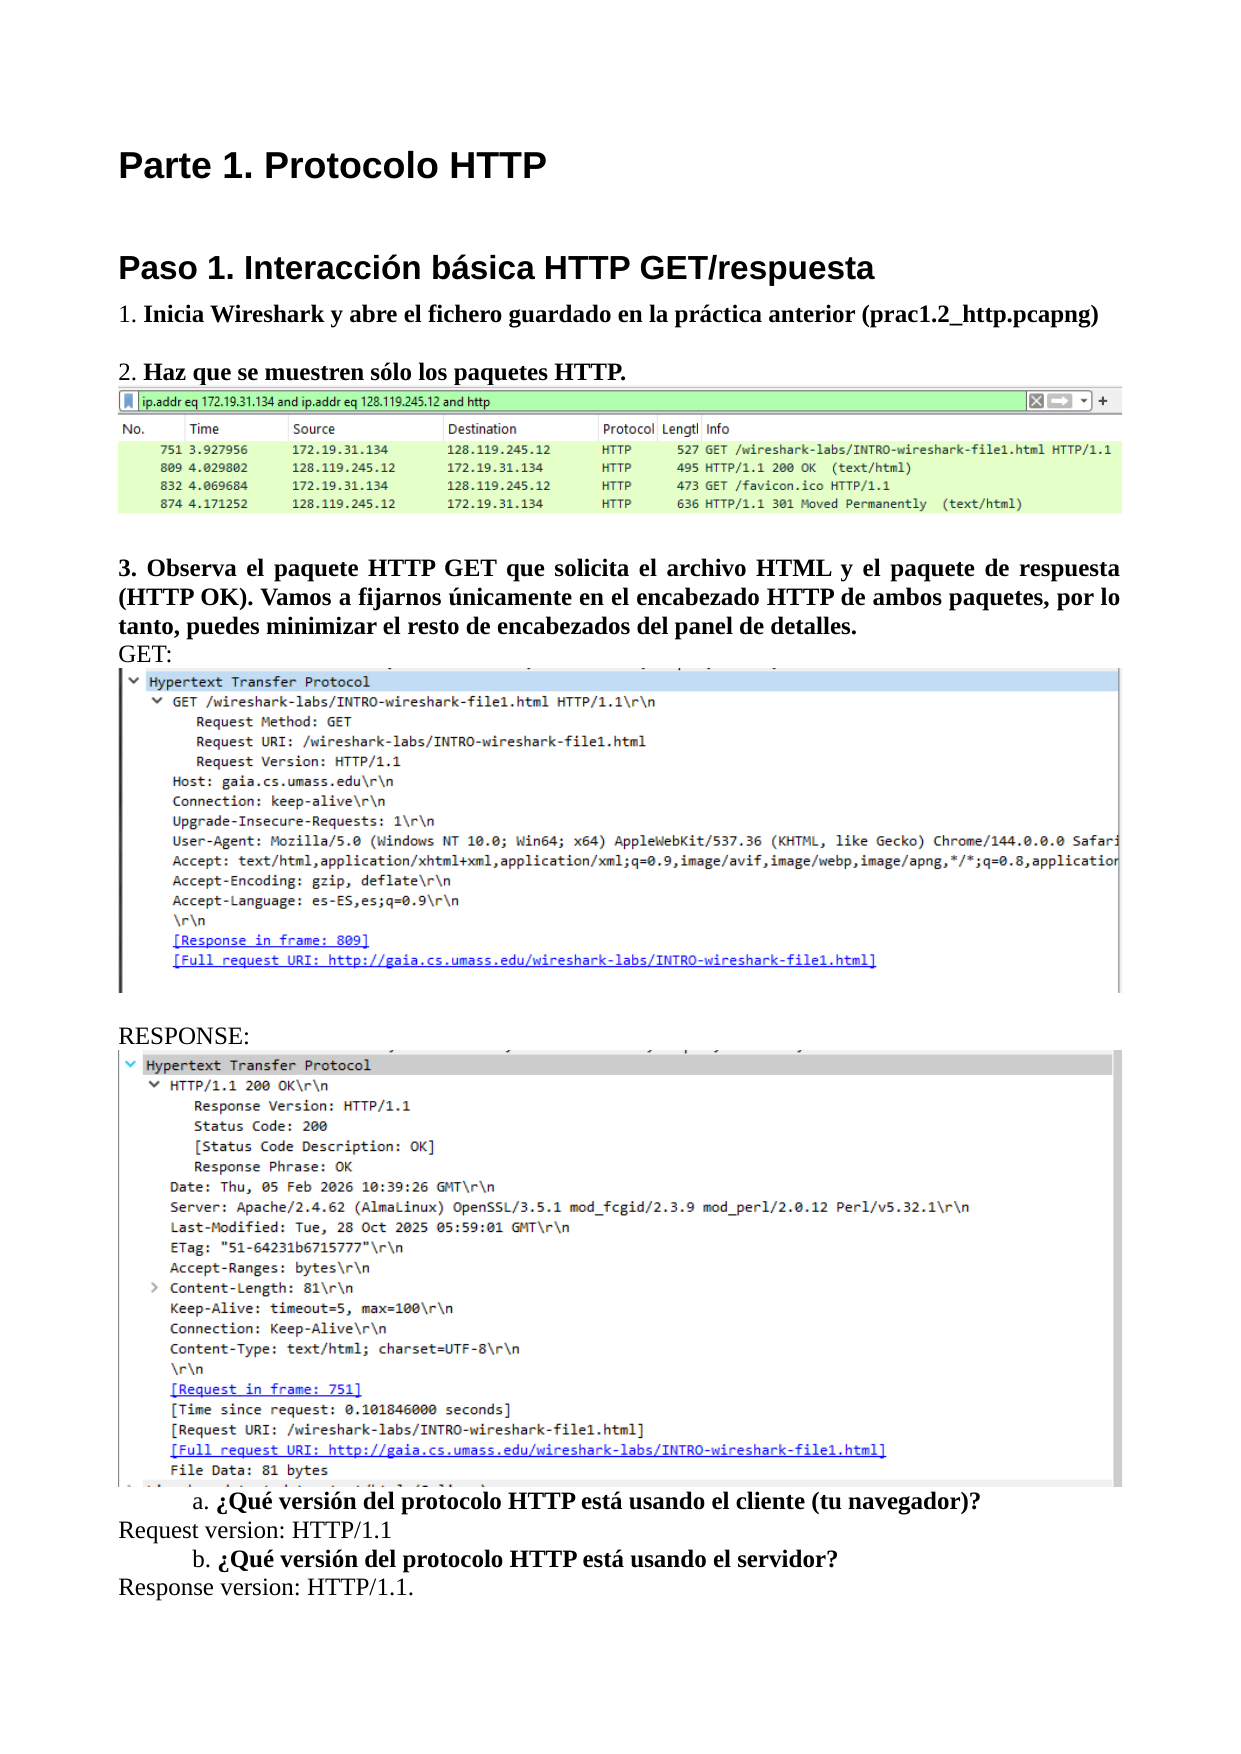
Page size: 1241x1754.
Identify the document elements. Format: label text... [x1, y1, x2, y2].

text a. ¿Qué versión del protocolo HTTP está usando el cliente (tu navegador)? [118, 1487, 1122, 1515]
text b. ¿Qué versión del protocolo HTTP está usando el servidor? [118, 1544, 1122, 1572]
text Request version: HTTP/1.1 [118, 1515, 1122, 1544]
text Response version: HTTP/1.1. [118, 1572, 1122, 1601]
picture [118, 1050, 1123, 1487]
subtitle Paso 1. Interacción básica HTTP GET/respuesta [118, 248, 1122, 287]
text 2. Haz que se muestren sólo los paquetes HTTP. [118, 357, 1122, 385]
text GET: [118, 639, 1122, 668]
text RESPONSE: [118, 1021, 1122, 1050]
picture [118, 385, 1123, 525]
text 1. Inicia Wireshark y abre el fichero guardado en la práctica anterior (prac1.2_http.pcapng) [118, 299, 1122, 328]
text 3. Observa el paquete HTTP GET que solicita el archivo HTML y el paquete de respuesta (HTTP OK). Vamos a fijarnos únicamente en el encabezado HTTP de ambos paquetes, por lo tanto, puedes minimizar el resto de encabezados del panel de detalles. [118, 553, 1122, 639]
subtitle Parte 1. Protocolo HTTP [118, 143, 1122, 186]
picture [118, 668, 1123, 993]
